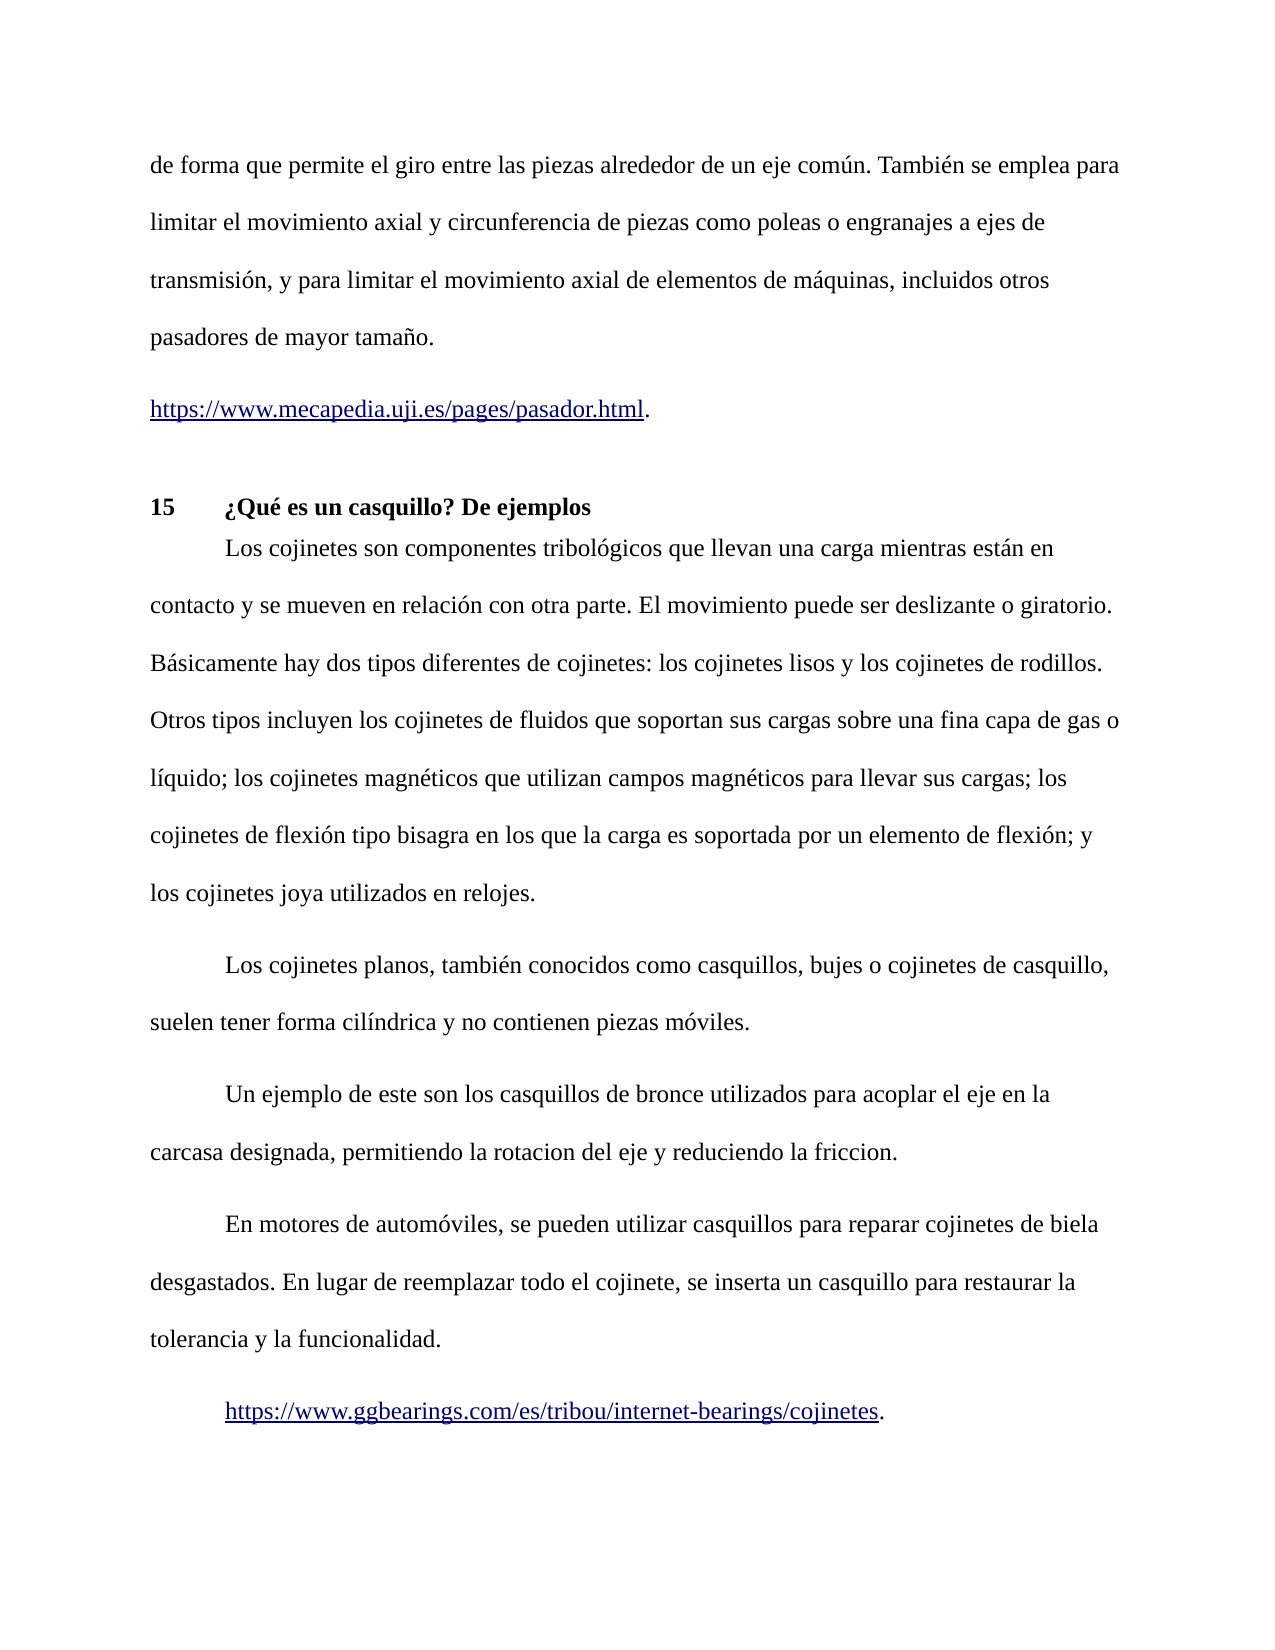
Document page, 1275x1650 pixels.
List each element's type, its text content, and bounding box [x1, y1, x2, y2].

text Los cojinetes son componentes tribológicos que llevan una carga mientras están en contacto y se mueven en relación con otra parte. El movimiento puede ser deslizante o giratorio. Básicamente hay dos tipos diferentes de cojinetes: los cojinetes lisos y los cojinetes de rodillos. Otros tipos incluyen los cojinetes de fluidos que soportan sus cargas sobre una fina capa de gas o líquido; los cojinetes magnéticos que utilizan campos magnéticos para llevar sus cargas; los cojinetes de flexión tipo bisagra en los que la carga es soportada por un elemento de flexión; y los cojinetes joya utilizados en relojes. [150, 533, 1125, 907]
text https://www.mecapedia.uji.es/pages/pasador.html. [150, 394, 1125, 423]
text En motores de automóviles, se pueden utilizar casquillos para reparar cojinetes de biela desgastados. En lugar de reemplazar todo el cojinete, se inserta un casquillo para restaurar la tolerancia y la funcionalidad. [150, 1209, 1125, 1353]
text Un ejemplo de este son los casquillos de bronce utilizados para acoplar el eje en la carcasa designada, permitiendo la rotacion del eje y reduciendo la friccion. [150, 1079, 1125, 1166]
subtitle ¿Qué es un casquillo? De ejemplos [150, 492, 1125, 520]
text Los cojinetes planos, también conocidos como casquillos, bujes o cojinetes de casquillo, suelen tener forma cilíndrica y no contienen piezas móviles. [150, 950, 1125, 1036]
text https://www.ggbearings.com/es/tribou/internet-bearings/cojinetes. [150, 1396, 1125, 1425]
text de forma que permite el giro entre las piezas alrededor de un eje común. También se emplea para limitar el movimiento axial y circunferencia de piezas como poleas o engranajes a ejes de transmisión, y para limitar el movimiento axial de elementos de máquinas, incluidos otros pasadores de mayor tamaño. [150, 150, 1125, 351]
